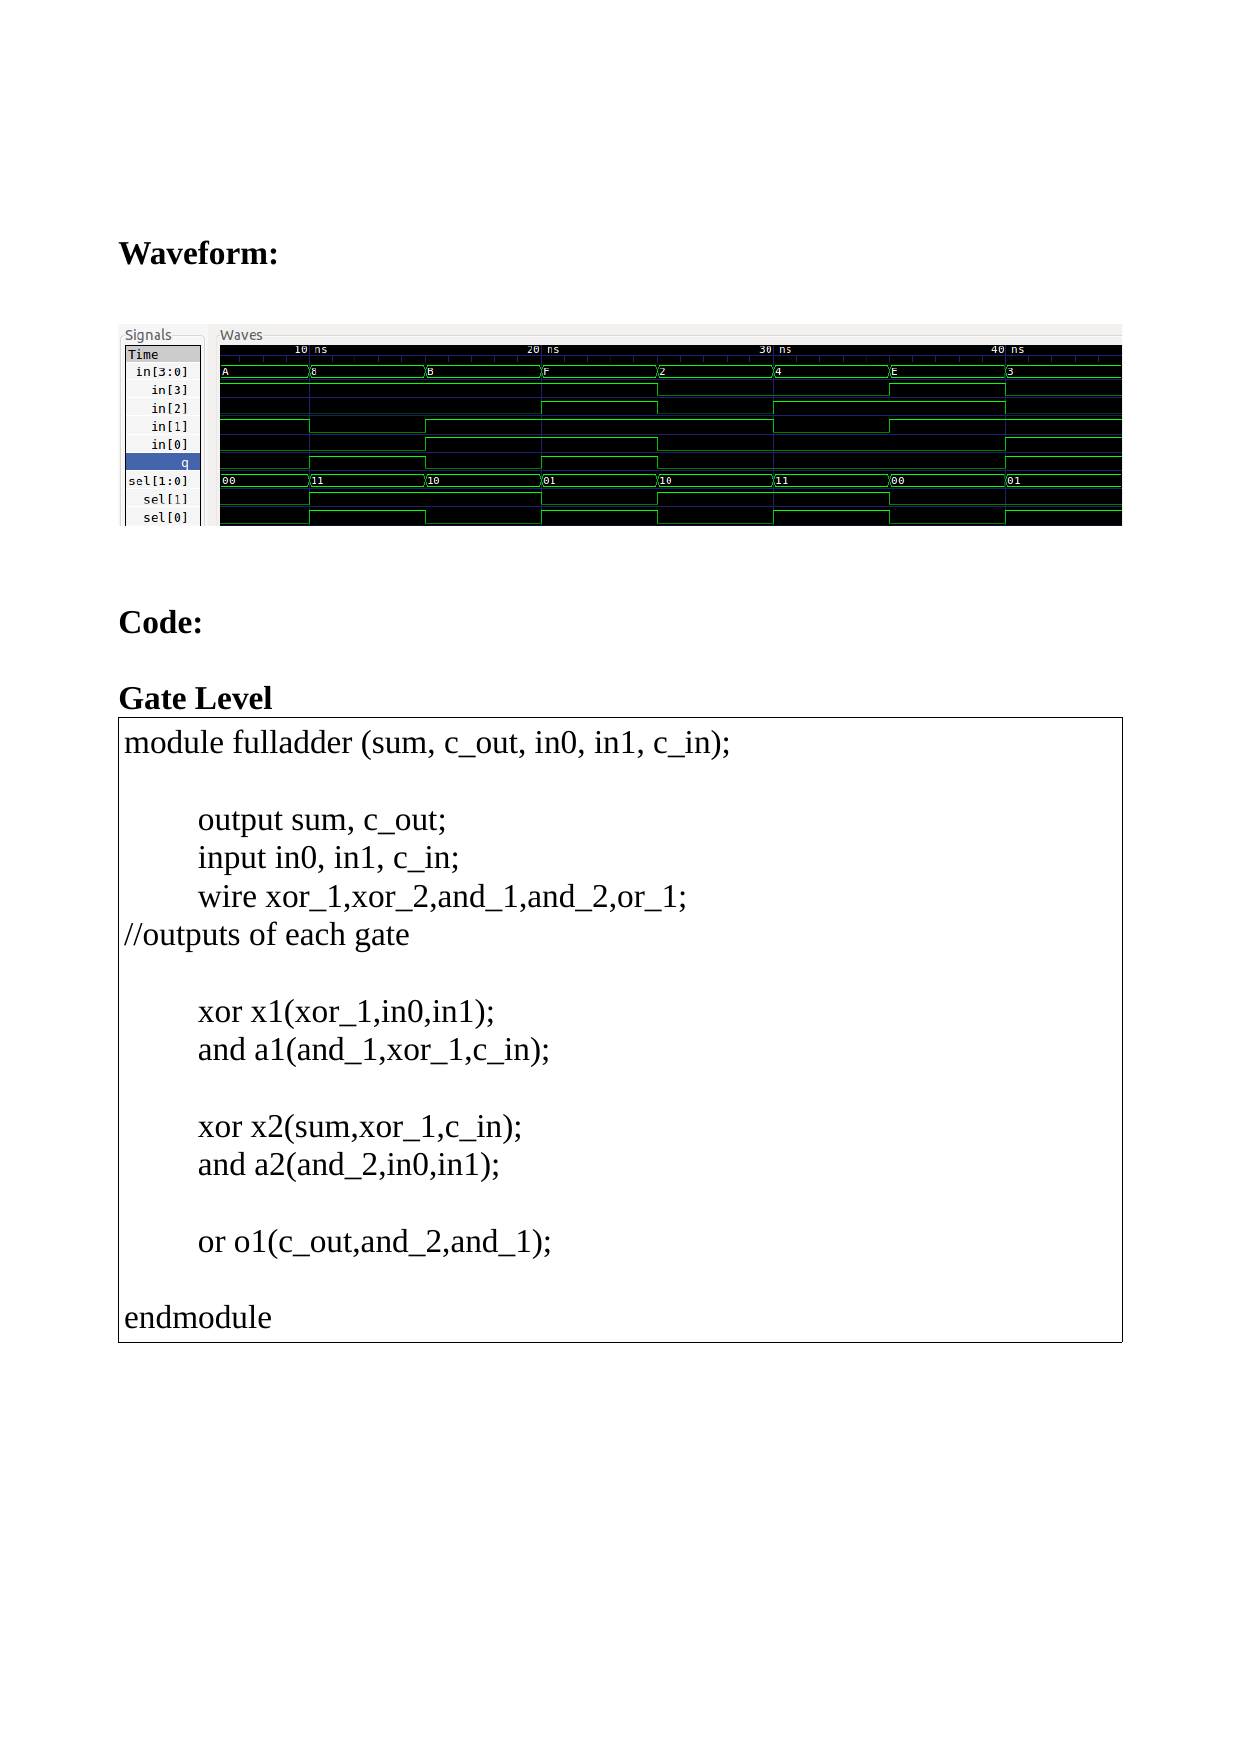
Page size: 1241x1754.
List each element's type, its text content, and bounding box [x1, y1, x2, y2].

table_header module fulladder (sum, c_out, in0, in1, c_in); output sum, c_out; input in0, in1, c_in; wire xor_1,xor_2,and_1,and_2,or_1; //outputs of each gate xor x1(xor_1,in0,in1); and a1(and_1,xor_1,c_in); xor x2(sum,xor_1,c_in); and a2(and_2,in0,in1); or o1(c_out,and_2,and_1); endmodule [119, 718, 1122, 1342]
picture [118, 324, 1123, 526]
text Code: [118, 602, 1122, 640]
text Gate Level [118, 678, 1122, 717]
text Waveform: [118, 233, 1122, 271]
